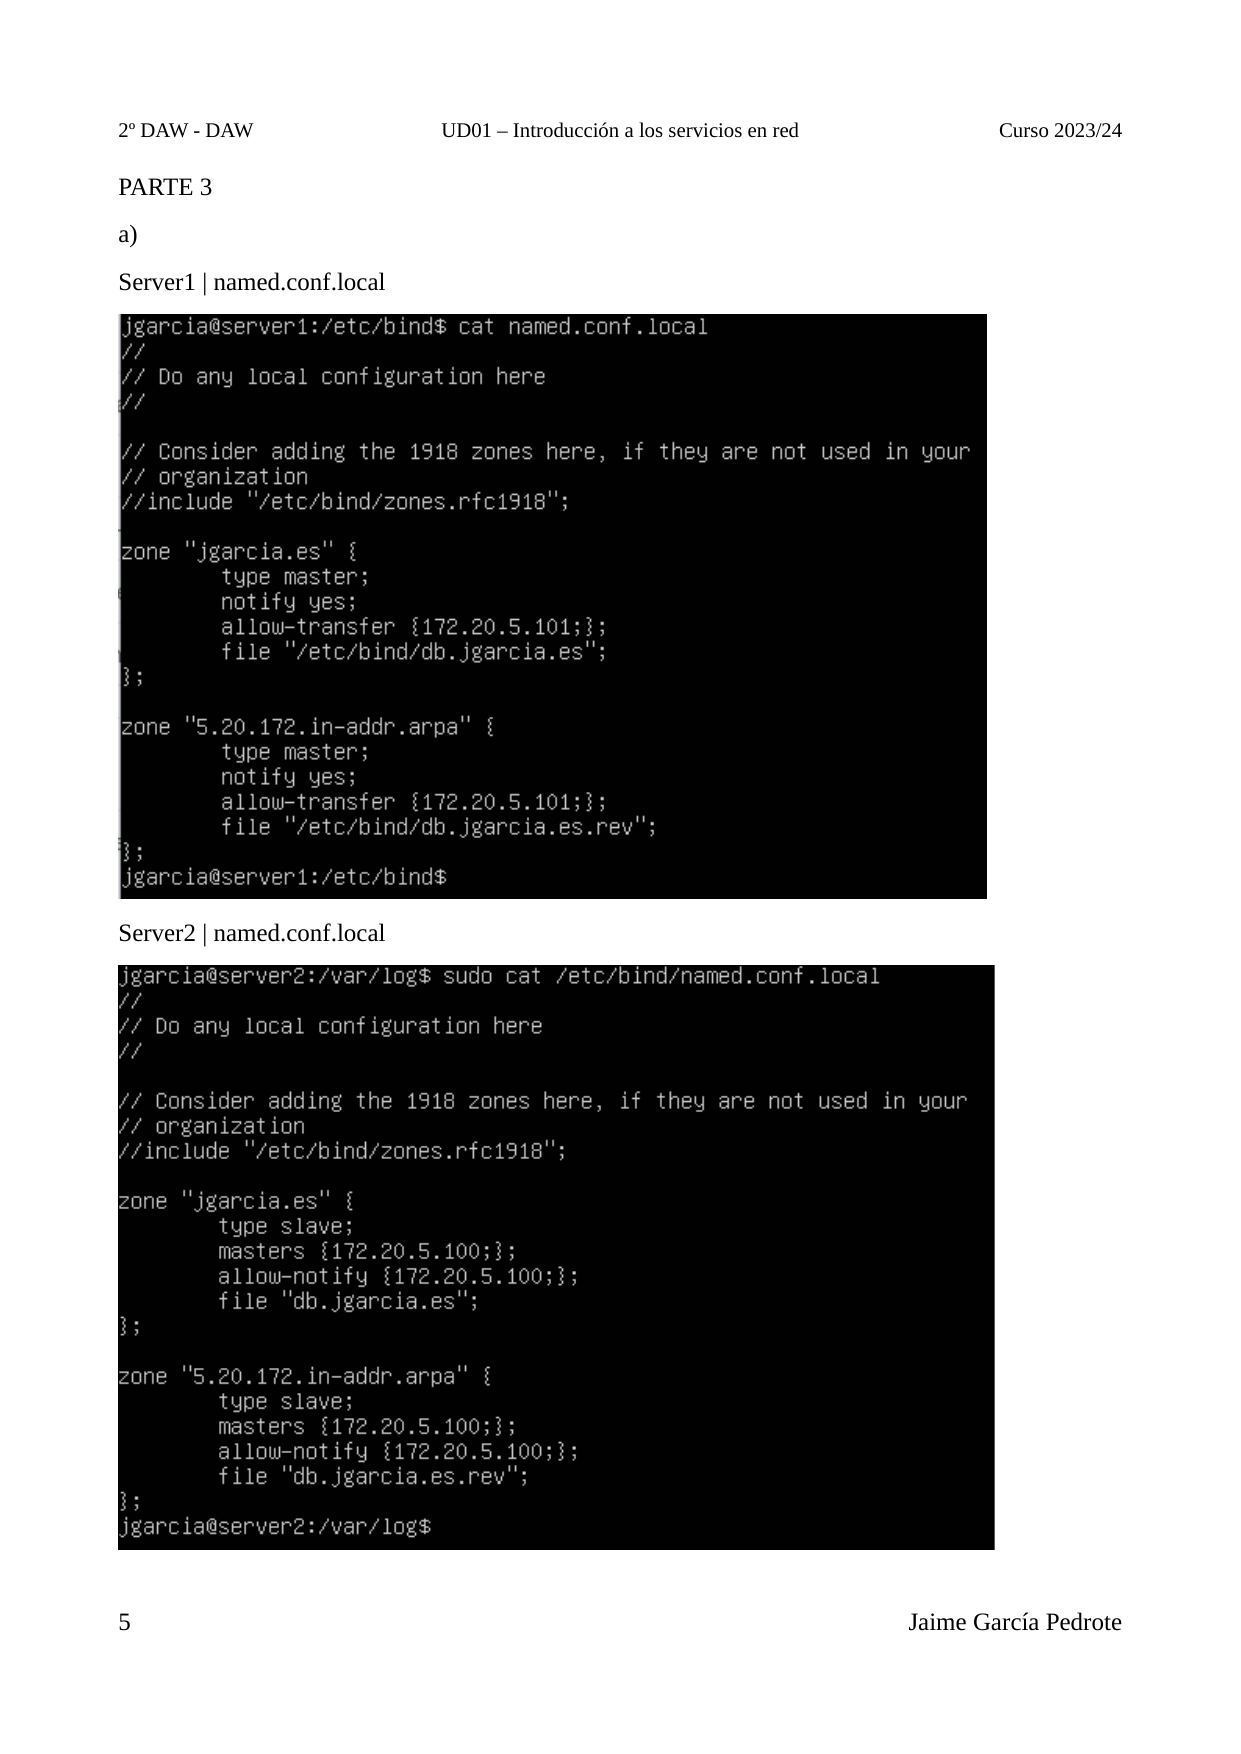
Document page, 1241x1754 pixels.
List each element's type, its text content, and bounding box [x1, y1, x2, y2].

text PARTE 3 [118, 172, 1122, 200]
text a) [118, 219, 1122, 248]
text Server2 | named.conf.local [118, 918, 1122, 946]
picture [118, 965, 995, 1550]
picture [118, 314, 987, 899]
text Server1 | named.conf.local [118, 267, 1122, 296]
